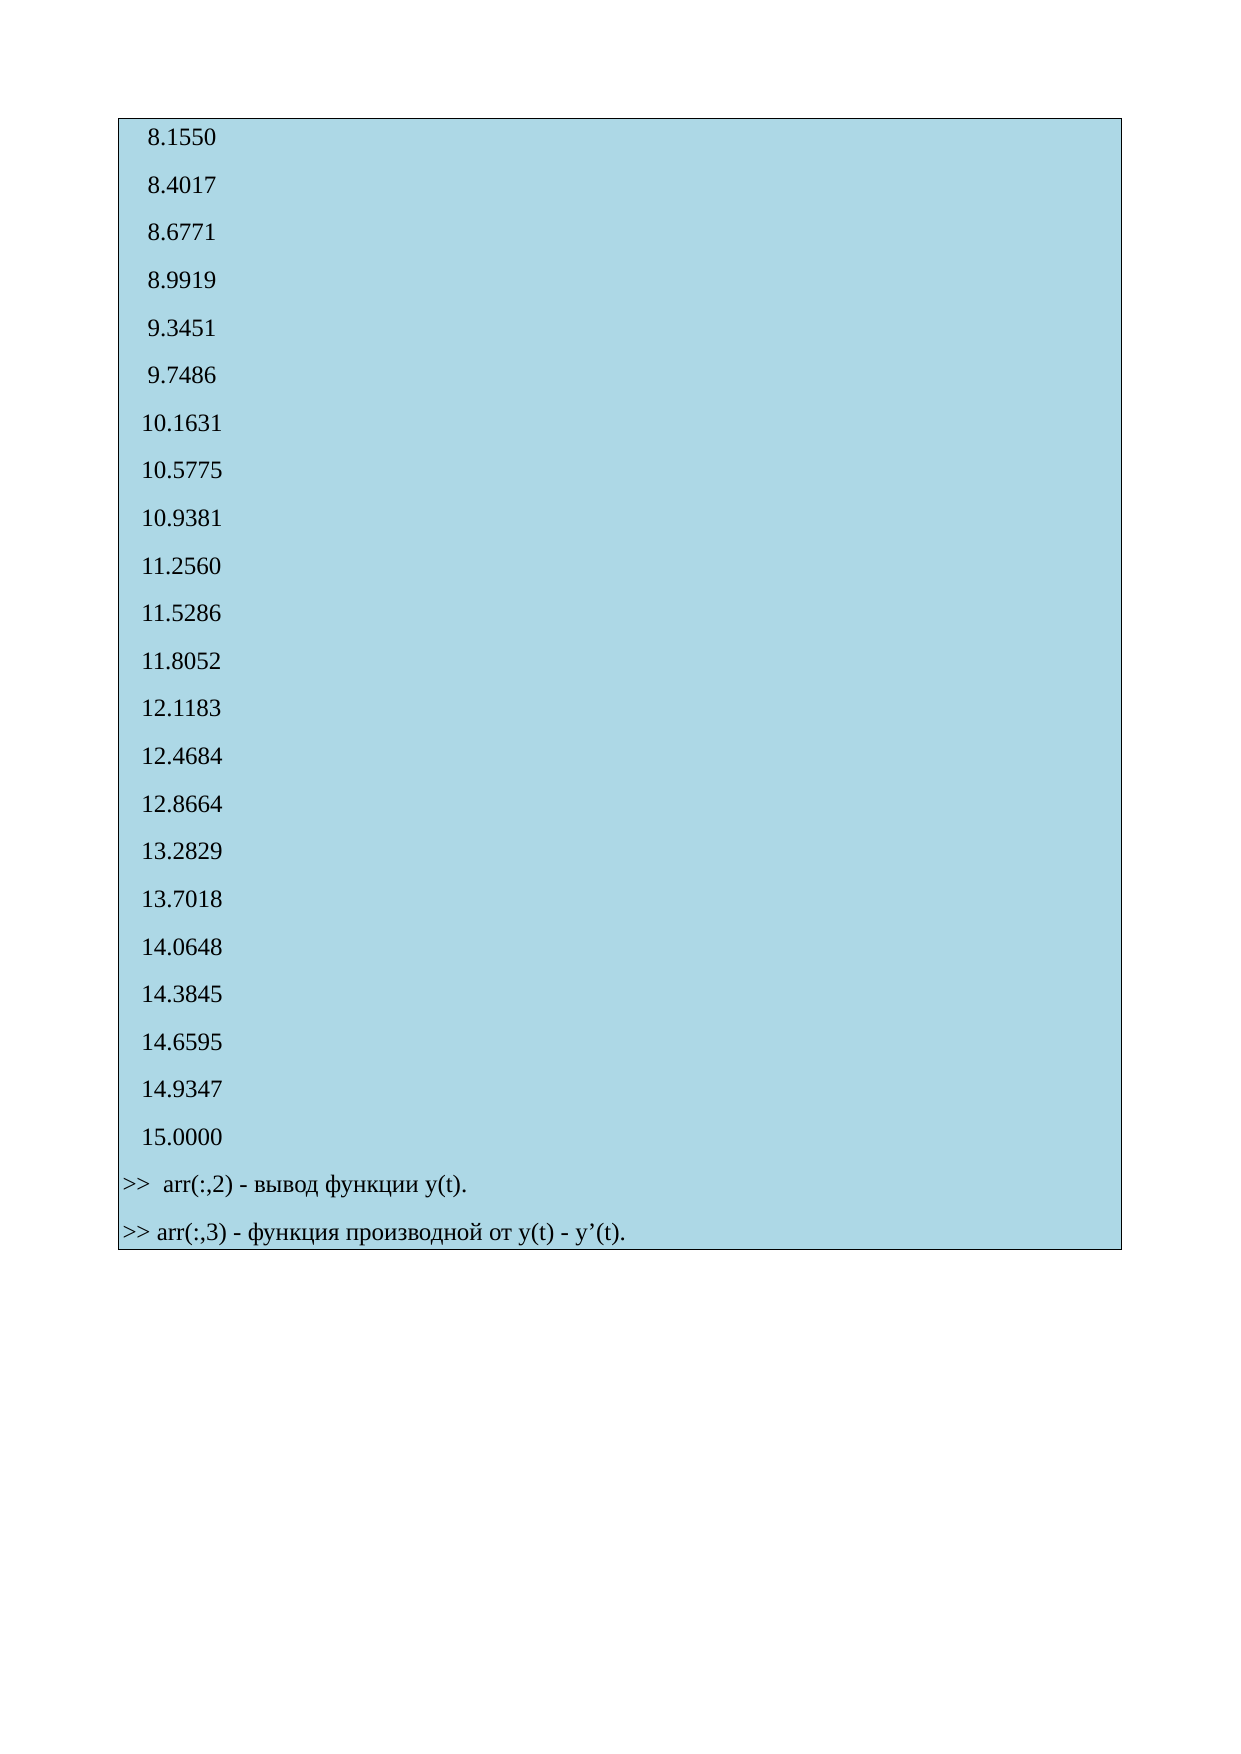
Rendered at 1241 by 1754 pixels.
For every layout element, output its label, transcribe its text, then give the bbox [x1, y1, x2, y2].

title 13.7018 [119, 880, 1121, 913]
title 10.9381 [119, 499, 1121, 532]
title 11.5286 [119, 594, 1121, 627]
title 14.6595 [119, 1023, 1121, 1056]
title 9.7486 [119, 356, 1121, 389]
title 12.8664 [119, 784, 1121, 817]
title 8.1550 [119, 119, 1121, 151]
title 14.0648 [119, 927, 1121, 960]
title >> arr(:,2) - вывод функции y(t). [119, 1165, 1121, 1198]
title 9.3451 [119, 308, 1121, 341]
title 12.1183 [119, 689, 1121, 722]
title 8.9919 [119, 261, 1121, 294]
title 13.2829 [119, 832, 1121, 865]
title 11.8052 [119, 642, 1121, 675]
title 10.1631 [119, 404, 1121, 437]
title 15.0000 [119, 1118, 1121, 1151]
title 10.5775 [119, 451, 1121, 484]
title >> arr(:,3) - функция производной от y(t) - y’(t). [119, 1213, 1121, 1249]
title 12.4684 [119, 737, 1121, 770]
title 11.2560 [119, 547, 1121, 579]
title 14.3845 [119, 975, 1121, 1008]
title 8.6771 [119, 213, 1121, 246]
title 8.4017 [119, 166, 1121, 199]
title 14.9347 [119, 1070, 1121, 1103]
